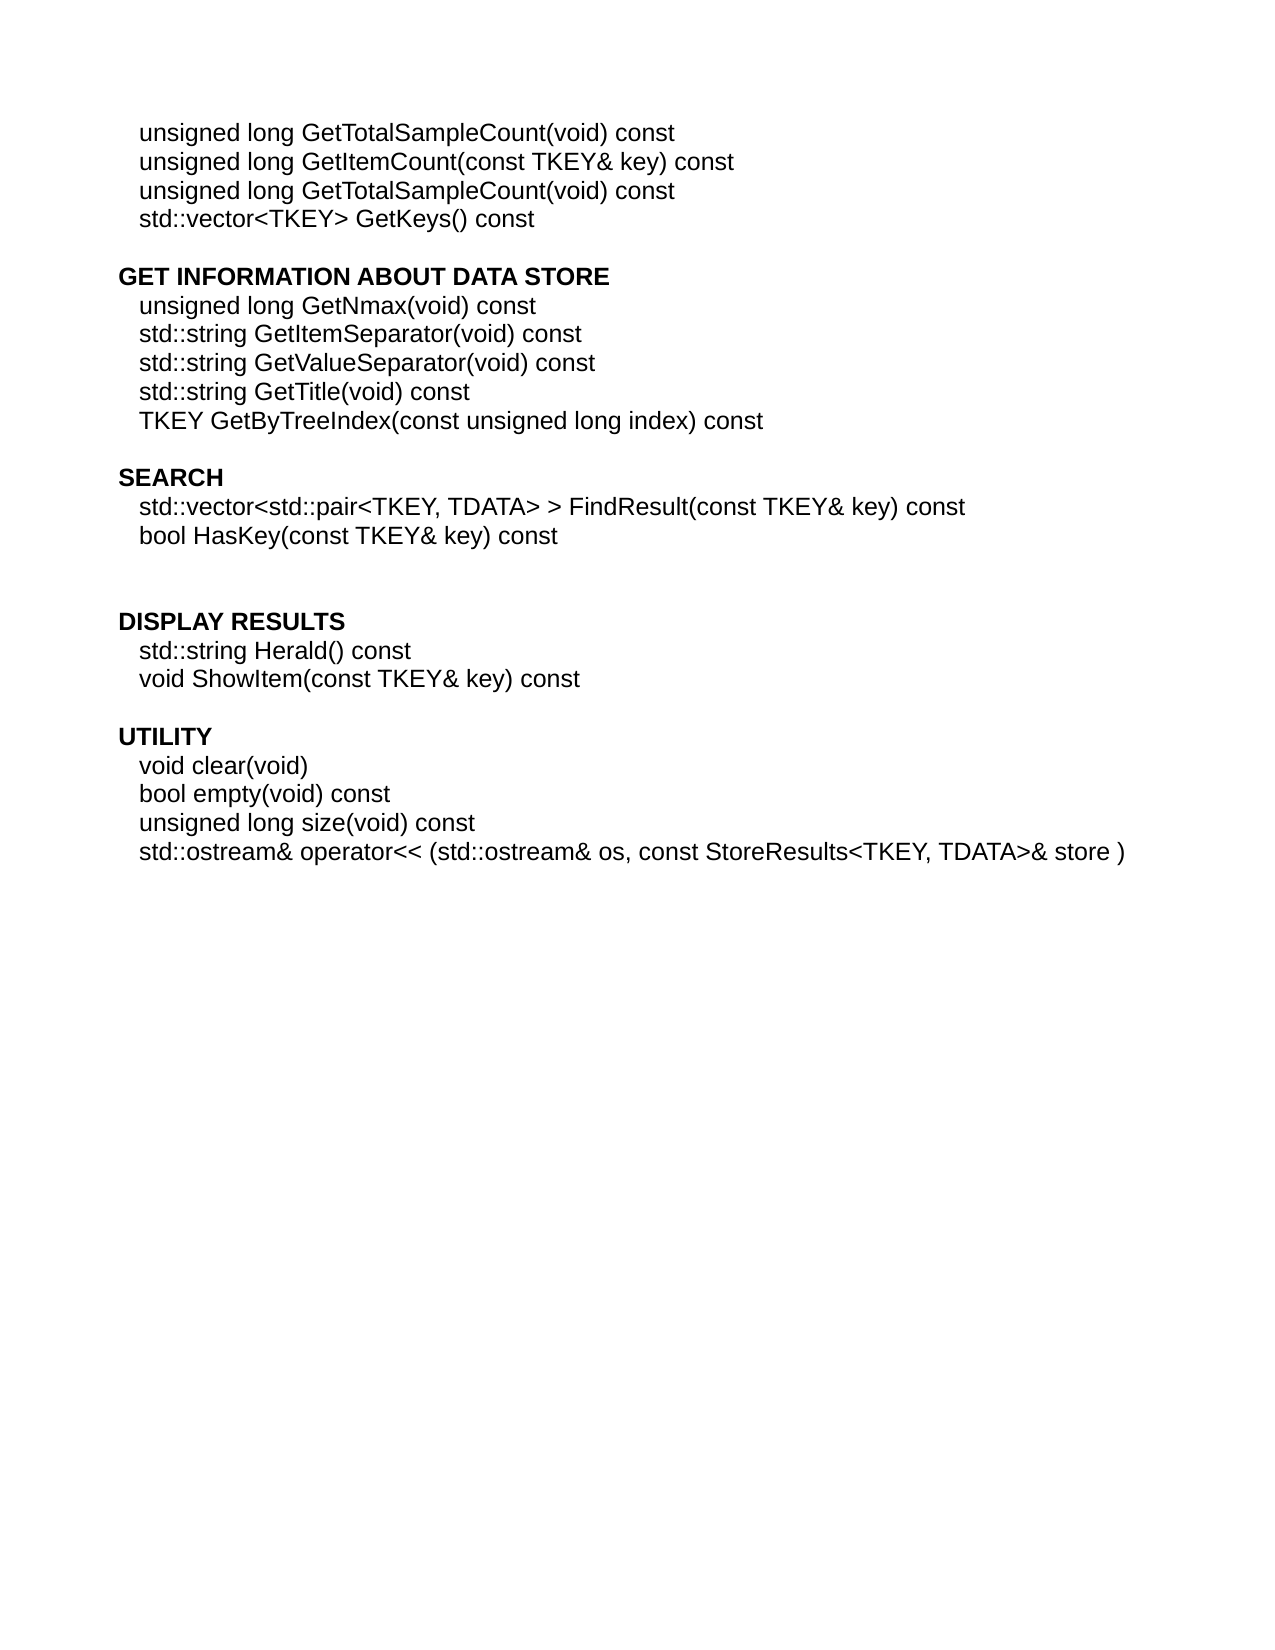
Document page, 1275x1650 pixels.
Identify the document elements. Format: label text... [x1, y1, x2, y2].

text unsigned long GetTotalSampleCount(void) const [118, 118, 1157, 147]
text bool HasKey(const TKEY& key) const [118, 521, 1157, 549]
text std::vector<std::pair<TKEY, TDATA> > FindResult(const TKEY& key) const [118, 492, 1157, 521]
text std::vector<TKEY> GetKeys() const [118, 204, 1157, 233]
text SEARCH [118, 463, 1157, 492]
text GET INFORMATION ABOUT DATA STORE [118, 262, 1157, 291]
text DISPLAY RESULTS [118, 607, 1157, 636]
text void ShowItem(const TKEY& key) const [118, 664, 1157, 693]
text TKEY GetByTreeIndex(const unsigned long index) const [118, 406, 1157, 434]
text std::ostream& operator<< (std::ostream& os, const StoreResults<TKEY, TDATA>& store ) [118, 837, 1157, 866]
text unsigned long GetNmax(void) const [118, 291, 1157, 319]
text std::string GetValueSeparator(void) const [118, 348, 1157, 377]
text unsigned long GetItemCount(const TKEY& key) const [118, 147, 1157, 176]
text UTILITY [118, 722, 1157, 751]
text unsigned long GetTotalSampleCount(void) const [118, 176, 1157, 204]
text unsigned long size(void) const [118, 808, 1157, 837]
text bool empty(void) const [118, 779, 1157, 808]
text std::string Herald() const [118, 636, 1157, 664]
text void clear(void) [118, 751, 1157, 779]
text std::string GetTitle(void) const [118, 377, 1157, 406]
text std::string GetItemSeparator(void) const [118, 319, 1157, 348]
